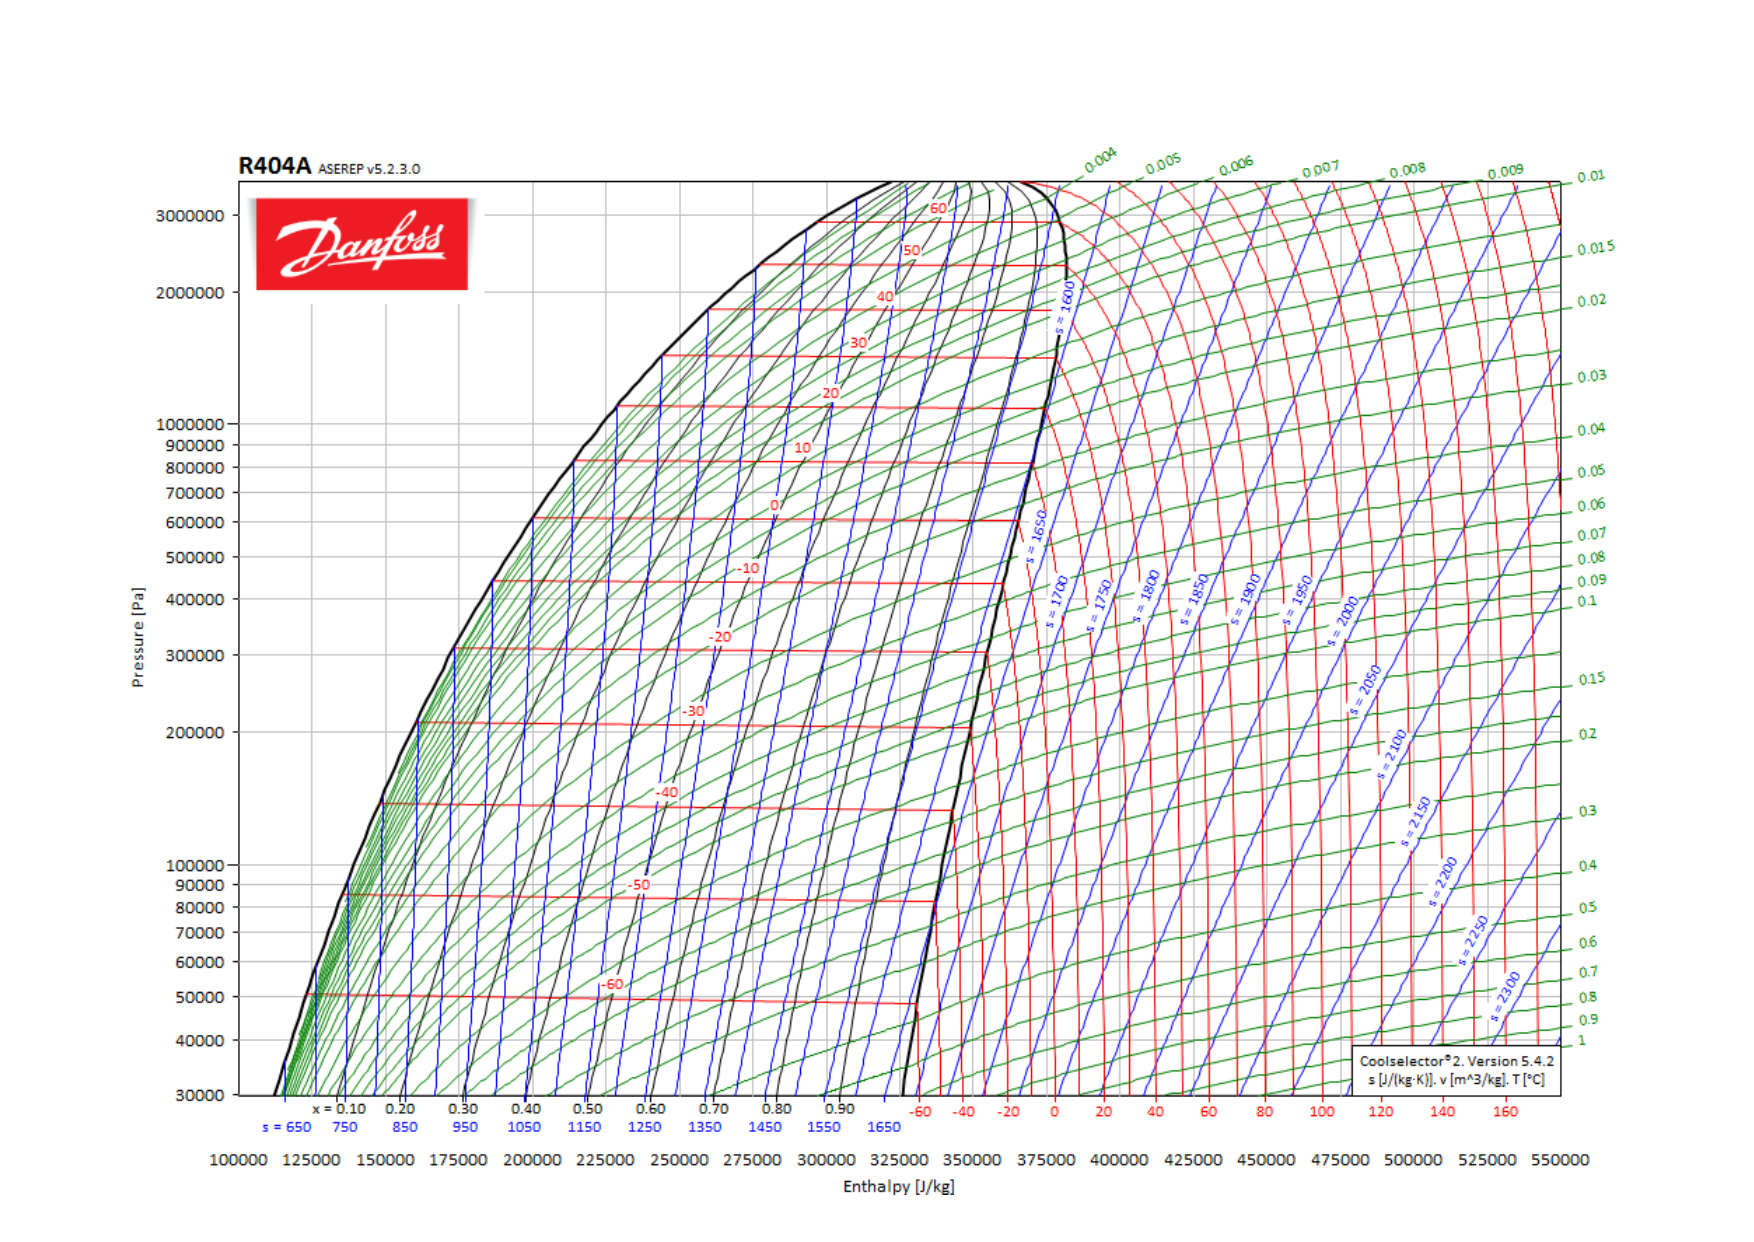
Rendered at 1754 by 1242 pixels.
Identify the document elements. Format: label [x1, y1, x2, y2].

picture [118, 118, 1636, 1195]
